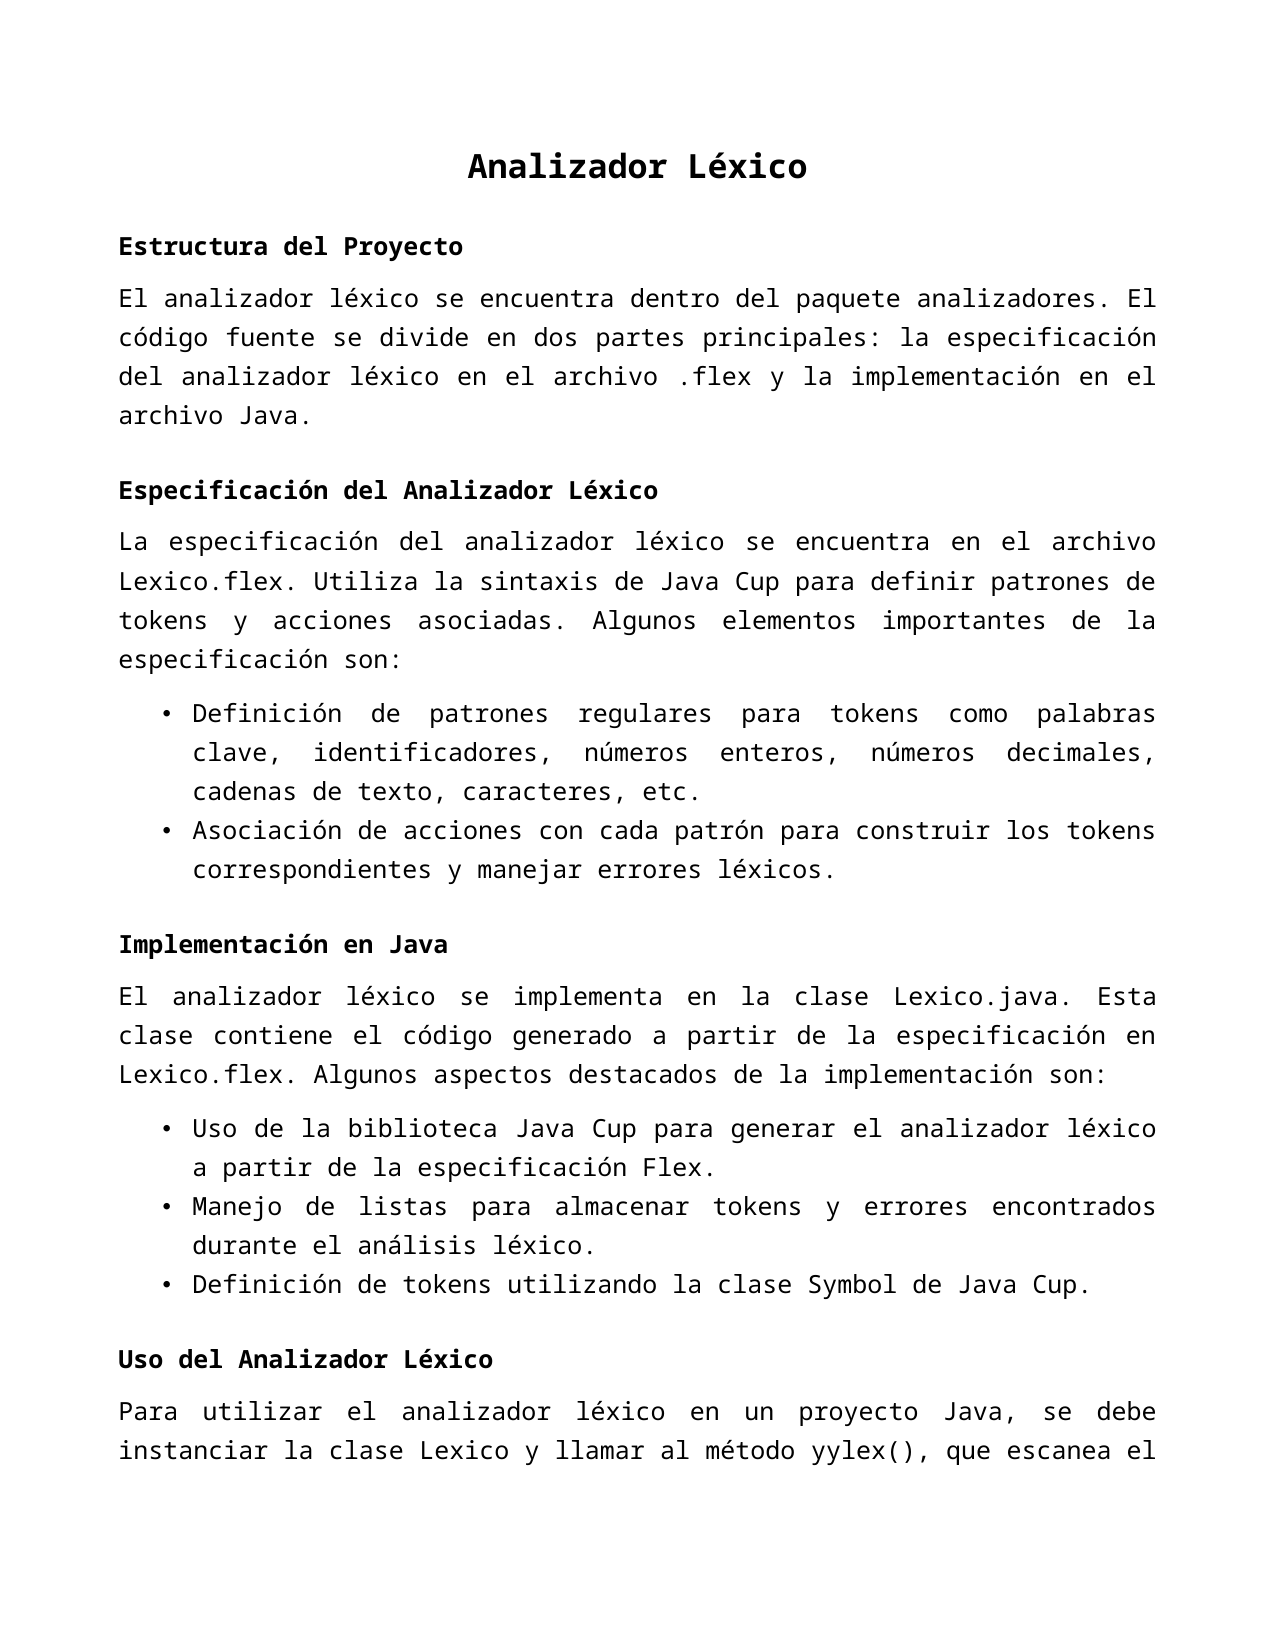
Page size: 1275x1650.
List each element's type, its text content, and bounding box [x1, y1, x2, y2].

list Uso de la biblioteca Java Cup para generar el analizador léxico a partir de la especificación Flex. [162, 1110, 1157, 1183]
list Manejo de listas para almacenar tokens y errores encontrados durante el análisis léxico. [162, 1189, 1157, 1262]
subtitle Estructura del Proyecto [118, 229, 1157, 263]
list Asociación de acciones con cada patrón para construir los tokens correspondientes y manejar errores léxicos. [162, 813, 1157, 886]
subtitle Analizador Léxico [118, 143, 1157, 188]
text La especificación del analizador léxico se encuentra en el archivo Lexico.flex. Utiliza la sintaxis de Java Cup para definir patrones de tokens y acciones asociadas. Algunos elementos importantes de la especificación son: [118, 524, 1157, 676]
list Definición de patrones regulares para tokens como palabras clave, identificadores, números enteros, números decimales, cadenas de texto, caracteres, etc. [162, 695, 1157, 808]
text Para utilizar el analizador léxico en un proyecto Java, se debe instanciar la clase Lexico y llamar al método yylex(), que escanea el [118, 1393, 1157, 1466]
text El analizador léxico se encuentra dentro del paquete analizadores. El código fuente se divide en dos partes principales: la especificación del analizador léxico en el archivo .flex y la implementación en el archivo Java. [118, 280, 1157, 432]
subtitle Uso del Analizador Léxico [118, 1342, 1157, 1376]
text El analizador léxico se implementa en la clase Lexico.java. Esta clase contiene el código generado a partir de la especificación en Lexico.flex. Algunos aspectos destacados de la implementación son: [118, 978, 1157, 1091]
list Definición de tokens utilizando la clase Symbol de Java Cup. [162, 1267, 1157, 1301]
subtitle Implementación en Java [118, 927, 1157, 961]
subtitle Especificación del Analizador Léxico [118, 472, 1157, 506]
